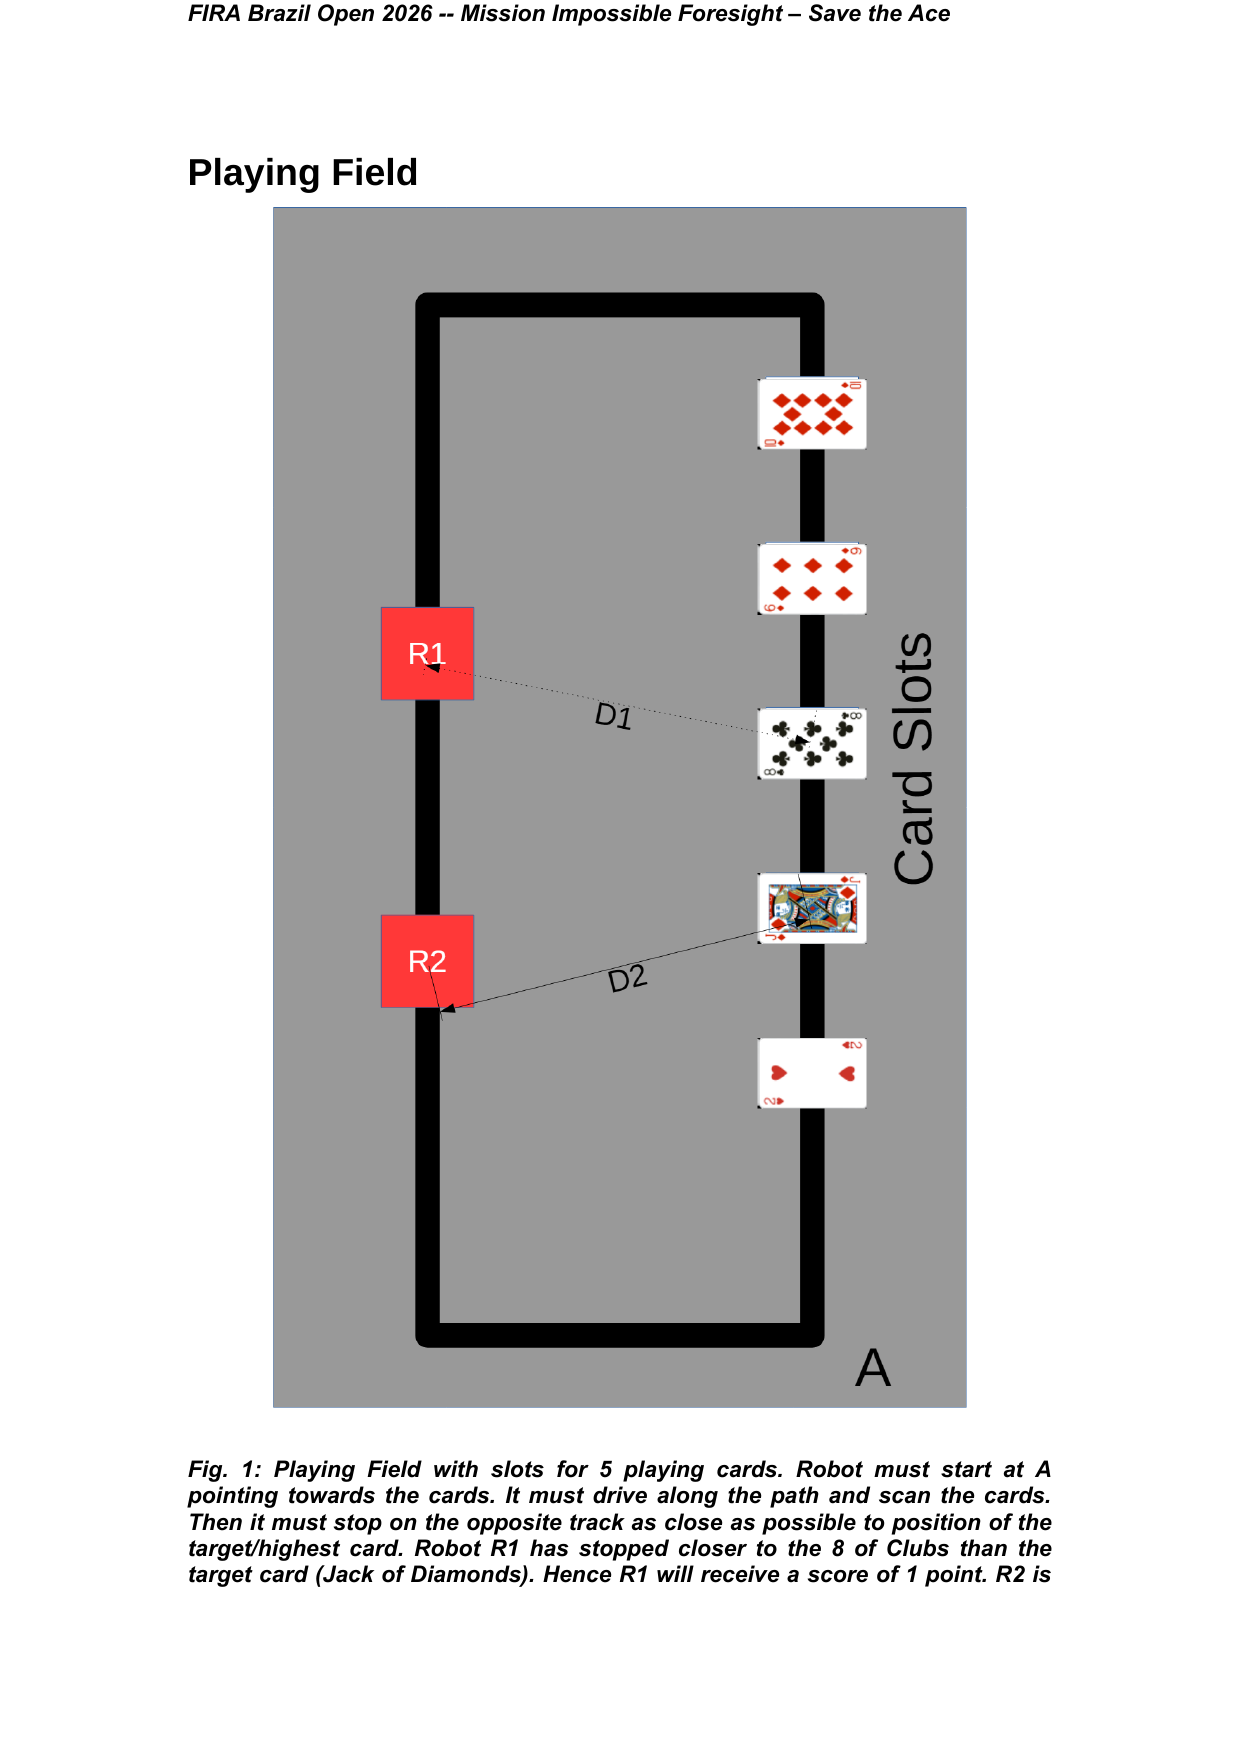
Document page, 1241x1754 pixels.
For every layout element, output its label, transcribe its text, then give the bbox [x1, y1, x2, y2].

table_cell Fig. 1: Playing Field with slots for 5 playing cards. Robot must start at A pointing towards the cards. It must drive along the path and scan the cards. Then it must stop on the opposite track as close as possible to position of the target/highest card. Robot R1 has stopped closer to the 8 of Clubs than the target card (Jack of Diamonds). Hence R1 will receive a score of 1 point. R2 is [188, 1456, 1053, 1587]
table_header [188, 206, 1053, 1456]
subtitle Playing Field [187, 150, 1053, 193]
picture [272, 205, 968, 1409]
